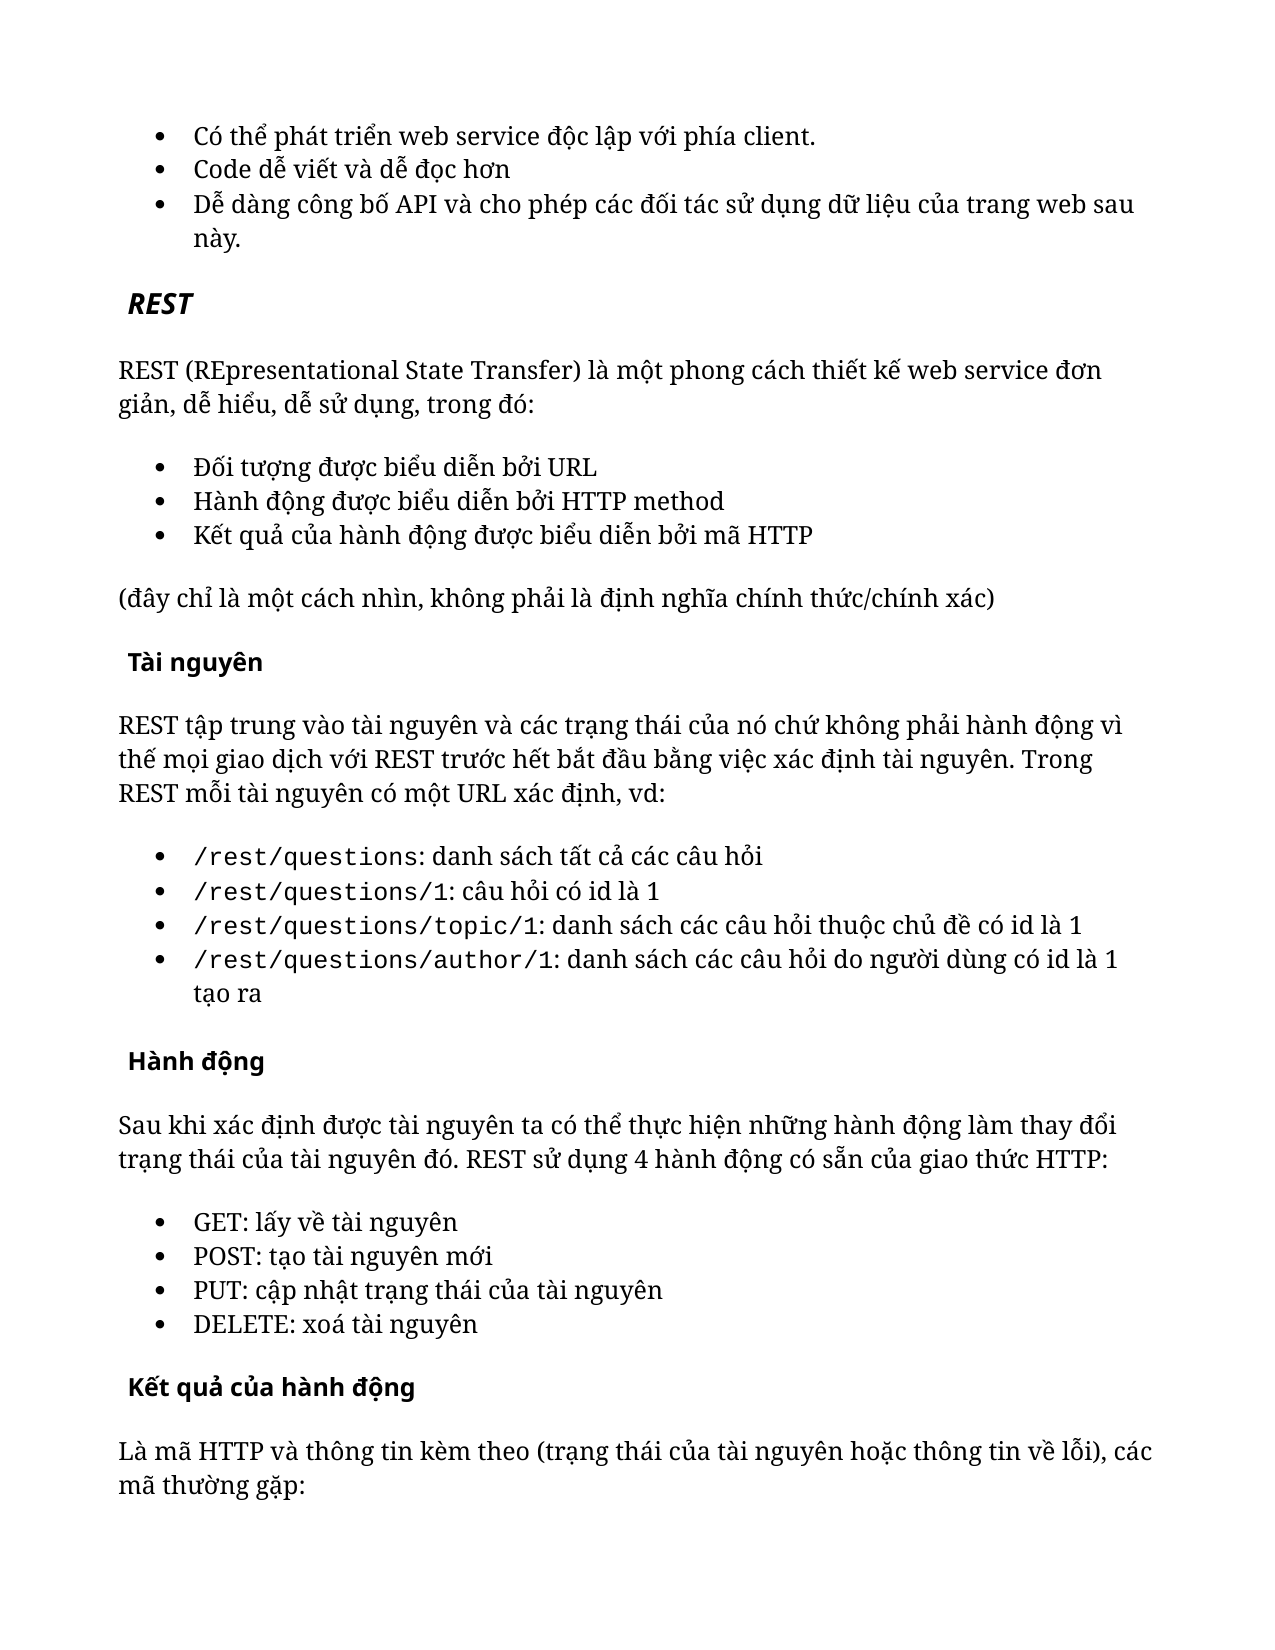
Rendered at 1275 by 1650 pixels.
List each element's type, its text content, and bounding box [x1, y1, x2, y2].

list GET: lấy về tài nguyên [156, 1204, 1157, 1239]
text (đây chỉ là một cách nhìn, không phải là định nghĩa chính thức/chính xác) [118, 581, 1157, 615]
list Đối tượng được biểu diễn bởi URL [156, 450, 1157, 484]
list /rest/questions/topic/1: danh sách các câu hỏi thuộc chủ đề có id là 1 [156, 907, 1157, 942]
list Code dễ viết và dễ đọc hơn [156, 152, 1157, 186]
subtitle REST [127, 283, 1147, 323]
list PUT: cập nhật trạng thái của tài nguyên [156, 1273, 1157, 1307]
list Có thể phát triển web service độc lập với phía client. [156, 118, 1157, 152]
list /rest/questions: danh sách tất cả các câu hỏi [156, 839, 1157, 873]
text REST (REpresentational State Transfer) là một phong cách thiết kế web service đơn giản, dễ hiểu, dễ sử dụng, trong đó: [118, 352, 1157, 421]
list /rest/questions/1: câu hỏi có id là 1 [156, 873, 1157, 907]
list /rest/questions/author/1: danh sách các câu hỏi do người dùng có id là 1 tạo ra [156, 942, 1157, 1010]
subtitle Tài nguyên [127, 644, 1147, 678]
text Là mã HTTP và thông tin kèm theo (trạng thái của tài nguyên hoặc thông tin về lỗi), các mã thường gặp: [118, 1433, 1157, 1501]
text Sau khi xác định được tài nguyên ta có thể thực hiện những hành động làm thay đổi trạng thái của tài nguyên đó. REST sử dụng 4 hành động có sẵn của giao thức HTTP: [118, 1107, 1157, 1175]
list Kết quả của hành động được biểu diễn bởi mã HTTP [156, 518, 1157, 552]
list DELETE: xoá tài nguyên [156, 1307, 1157, 1341]
subtitle Kết quả của hành động [127, 1370, 1147, 1404]
text REST tập trung vào tài nguyên và các trạng thái của nó chứ không phải hành động vì thế mọi giao dịch với REST trước hết bắt đầu bằng việc xác định tài nguyên. Trong REST mỗi tài nguyên có một URL xác định, vd: [118, 707, 1157, 810]
list Hành động được biểu diễn bởi HTTP method [156, 484, 1157, 518]
list Dễ dàng công bố API và cho phép các đối tác sử dụng dữ liệu của trang web sau này. [156, 186, 1157, 254]
list POST: tạo tài nguyên mới [156, 1239, 1157, 1273]
subtitle Hành động [127, 1044, 1147, 1078]
